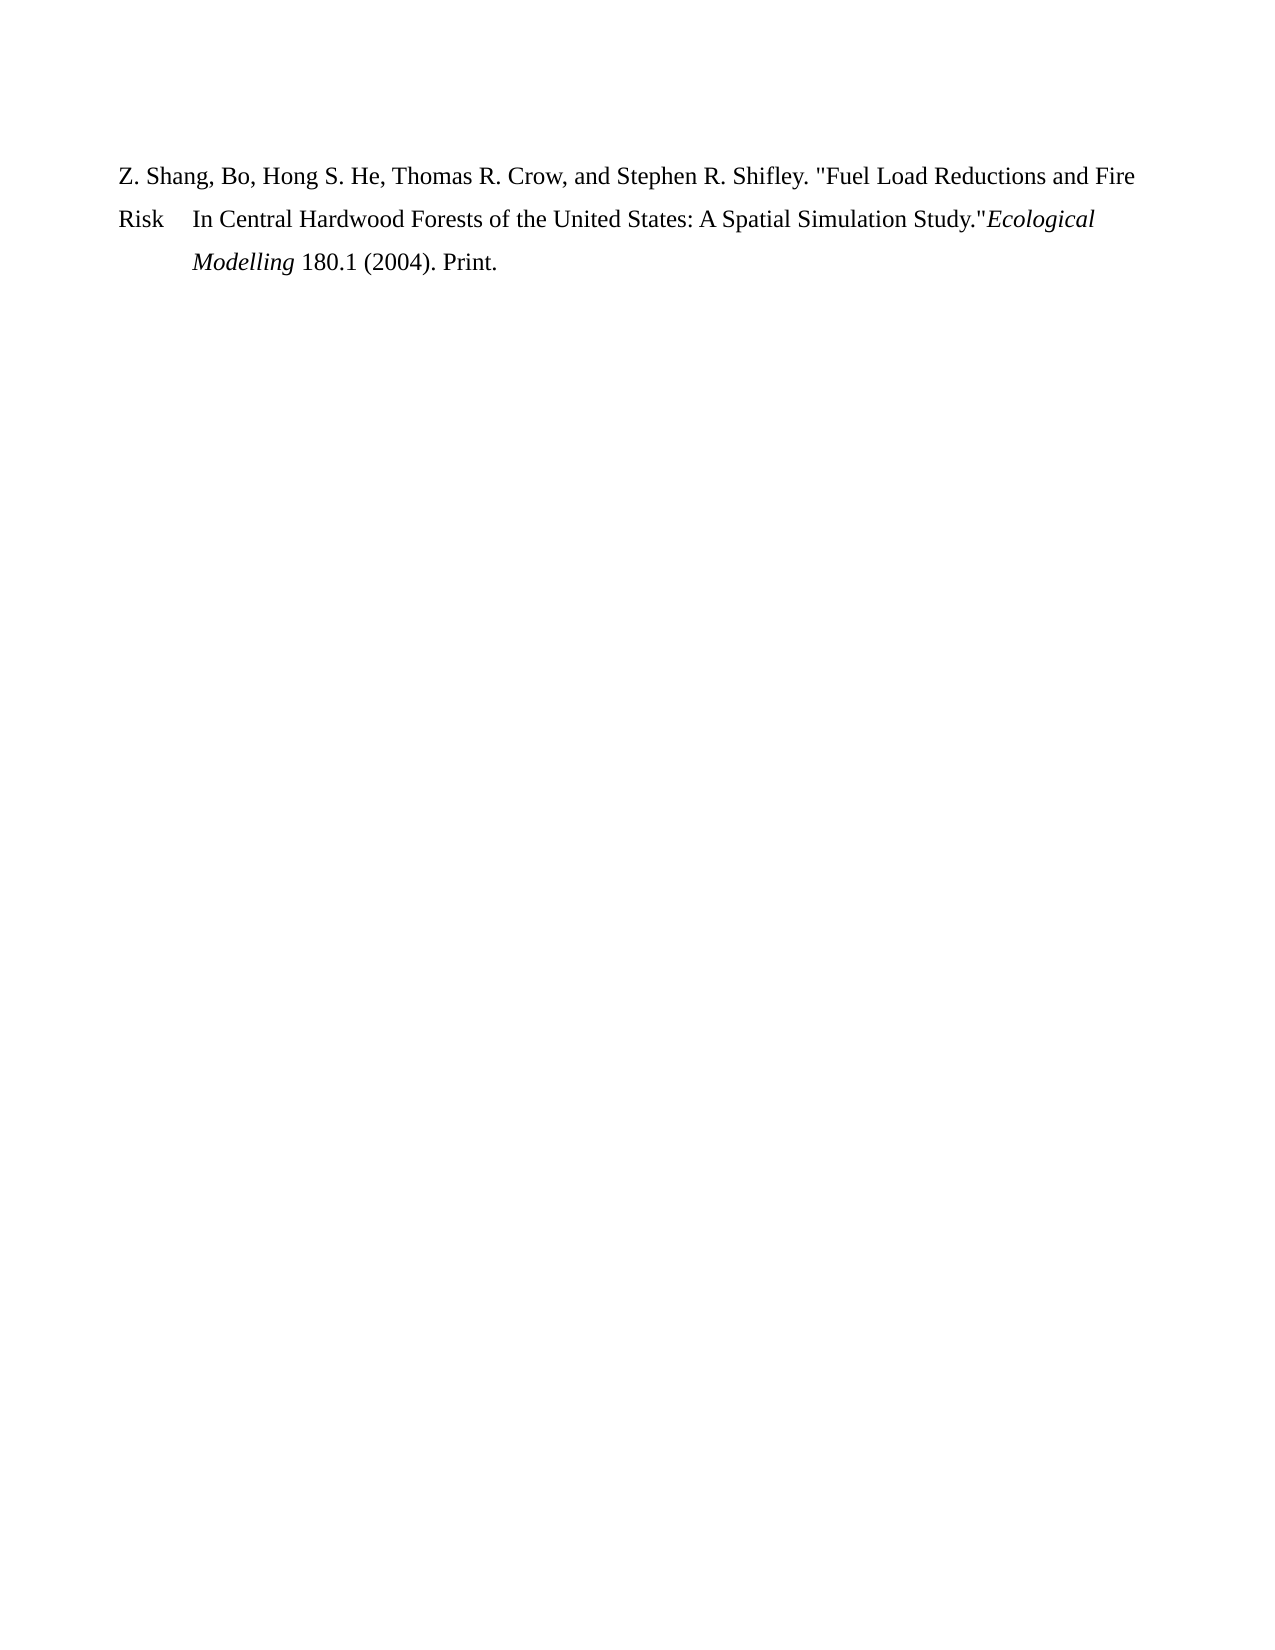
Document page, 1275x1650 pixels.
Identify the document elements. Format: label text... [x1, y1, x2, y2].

text Z. Shang, Bo, Hong S. He, Thomas R. Crow, and Stephen R. Shifley. "Fuel Load Reductions and Fire Risk In Central Hardwood Forests of the United States: A Spatial Simulation Study."Ecological Modelling 180.1 (2004). Print. [118, 161, 1157, 276]
